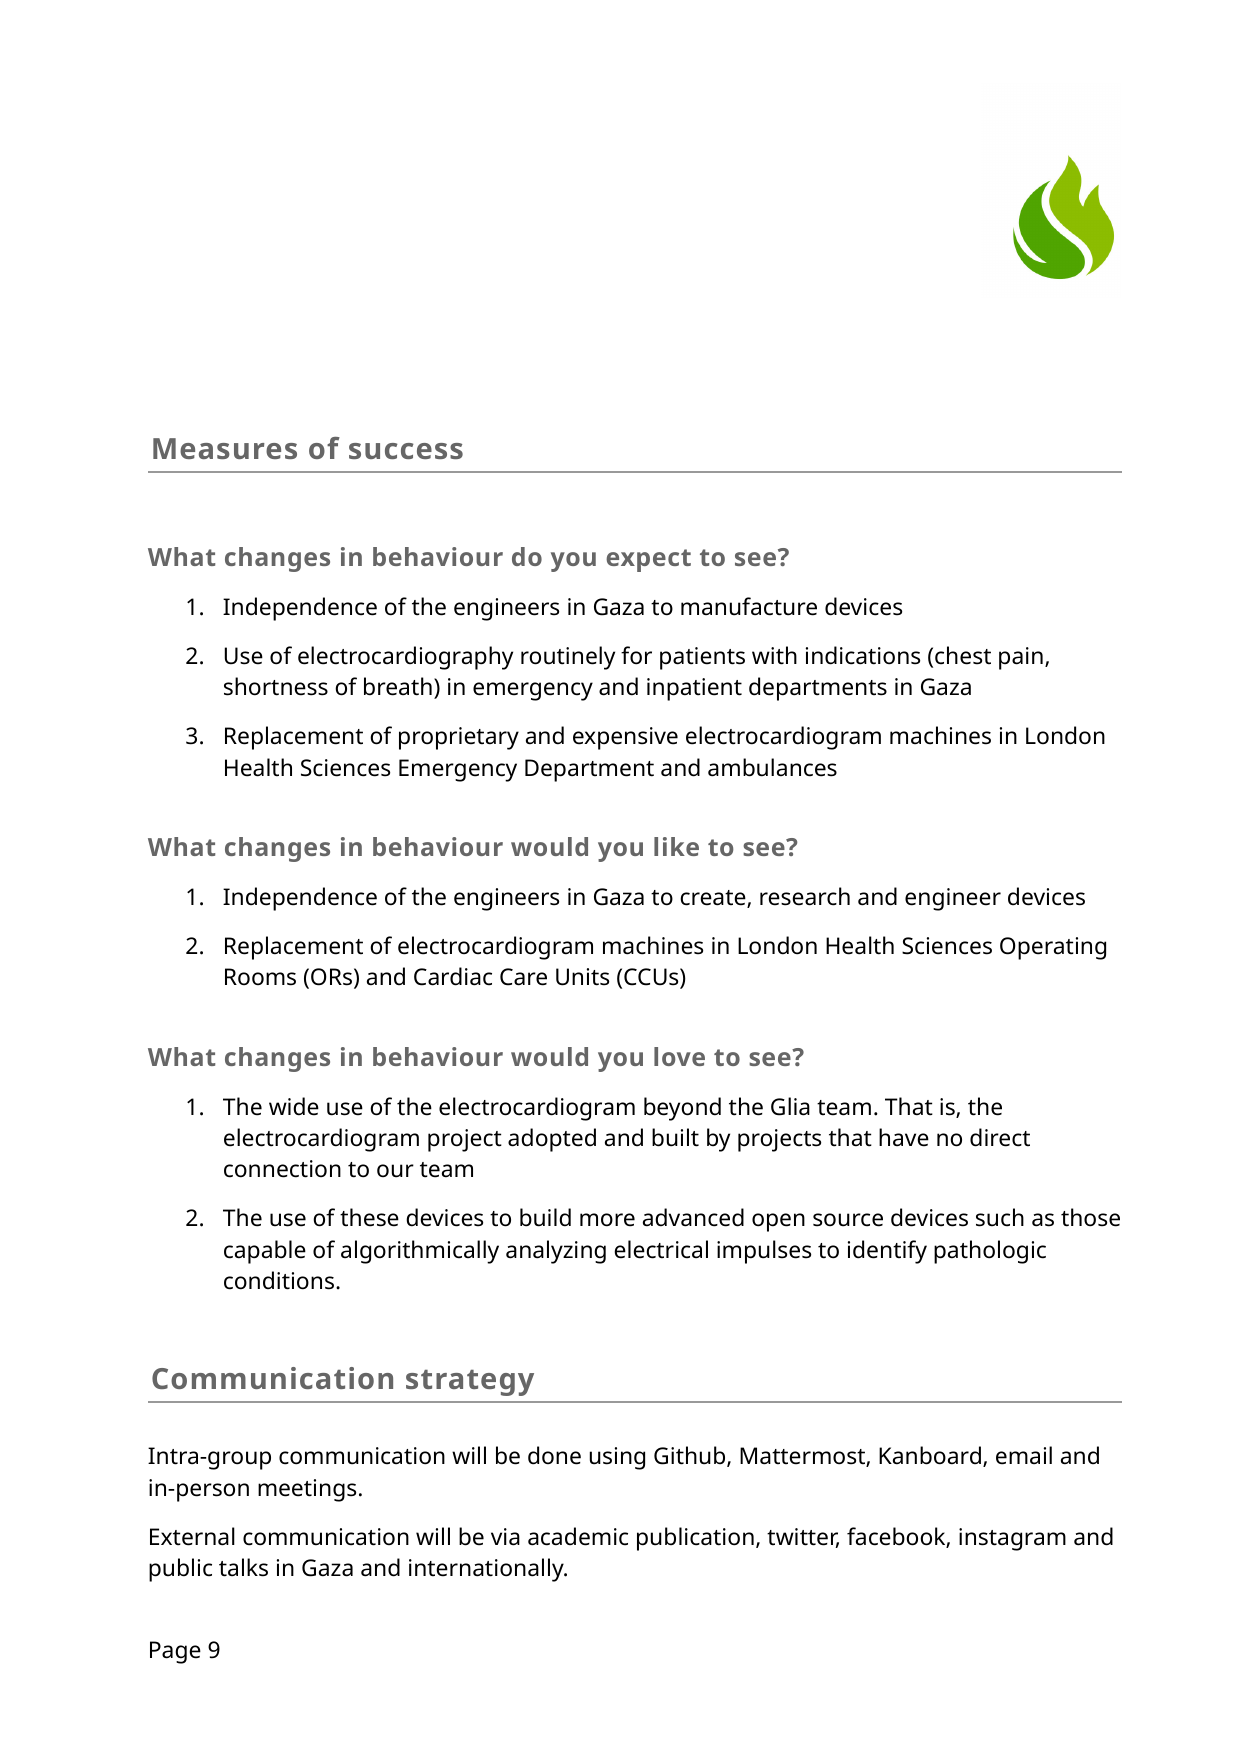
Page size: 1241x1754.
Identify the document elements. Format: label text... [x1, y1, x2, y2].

text Intra-group communication will be done using Github, Mattermost, Kanboard, email and in-person meetings. [148, 1440, 1122, 1503]
list Independence of the engineers in Gaza to manufacture devices [185, 591, 1122, 622]
list Independence of the engineers in Gaza to create, research and engineer devices [185, 881, 1122, 912]
list The use of these devices to build more advanced open source devices such as those capable of algorithmically analyzing electrical impulses to identify pathologic conditions. [185, 1202, 1122, 1296]
subtitle Communication strategy [148, 1355, 1122, 1401]
list Replacement of electrocardiogram machines in London Health Sciences Operating Rooms (ORs) and Cardiac Care Units (CCUs) [185, 930, 1122, 993]
picture [981, 83, 1026, 298]
subtitle What changes in behaviour do you expect to see? [148, 540, 1122, 574]
list The wide use of the electrocardiogram beyond the Glia team. That is, the electrocardiogram project adopted and built by projects that have no direct connection to our team [185, 1091, 1122, 1185]
list Replacement of proprietary and expensive electrocardiogram machines in London Health Sciences Emergency Department and ambulances [185, 720, 1122, 783]
subtitle Measures of success [148, 425, 1122, 471]
list Use of electrocardiography routinely for patients with indications (chest pain, shortness of breath) in emergency and inpatient departments in Gaza [185, 640, 1122, 703]
subtitle What changes in behaviour would you like to see? [148, 830, 1122, 864]
text External communication will be via academic publication, twitter, facebook, instagram and public talks in Gaza and internationally. [148, 1521, 1122, 1583]
subtitle What changes in behaviour would you love to see? [148, 1040, 1122, 1074]
